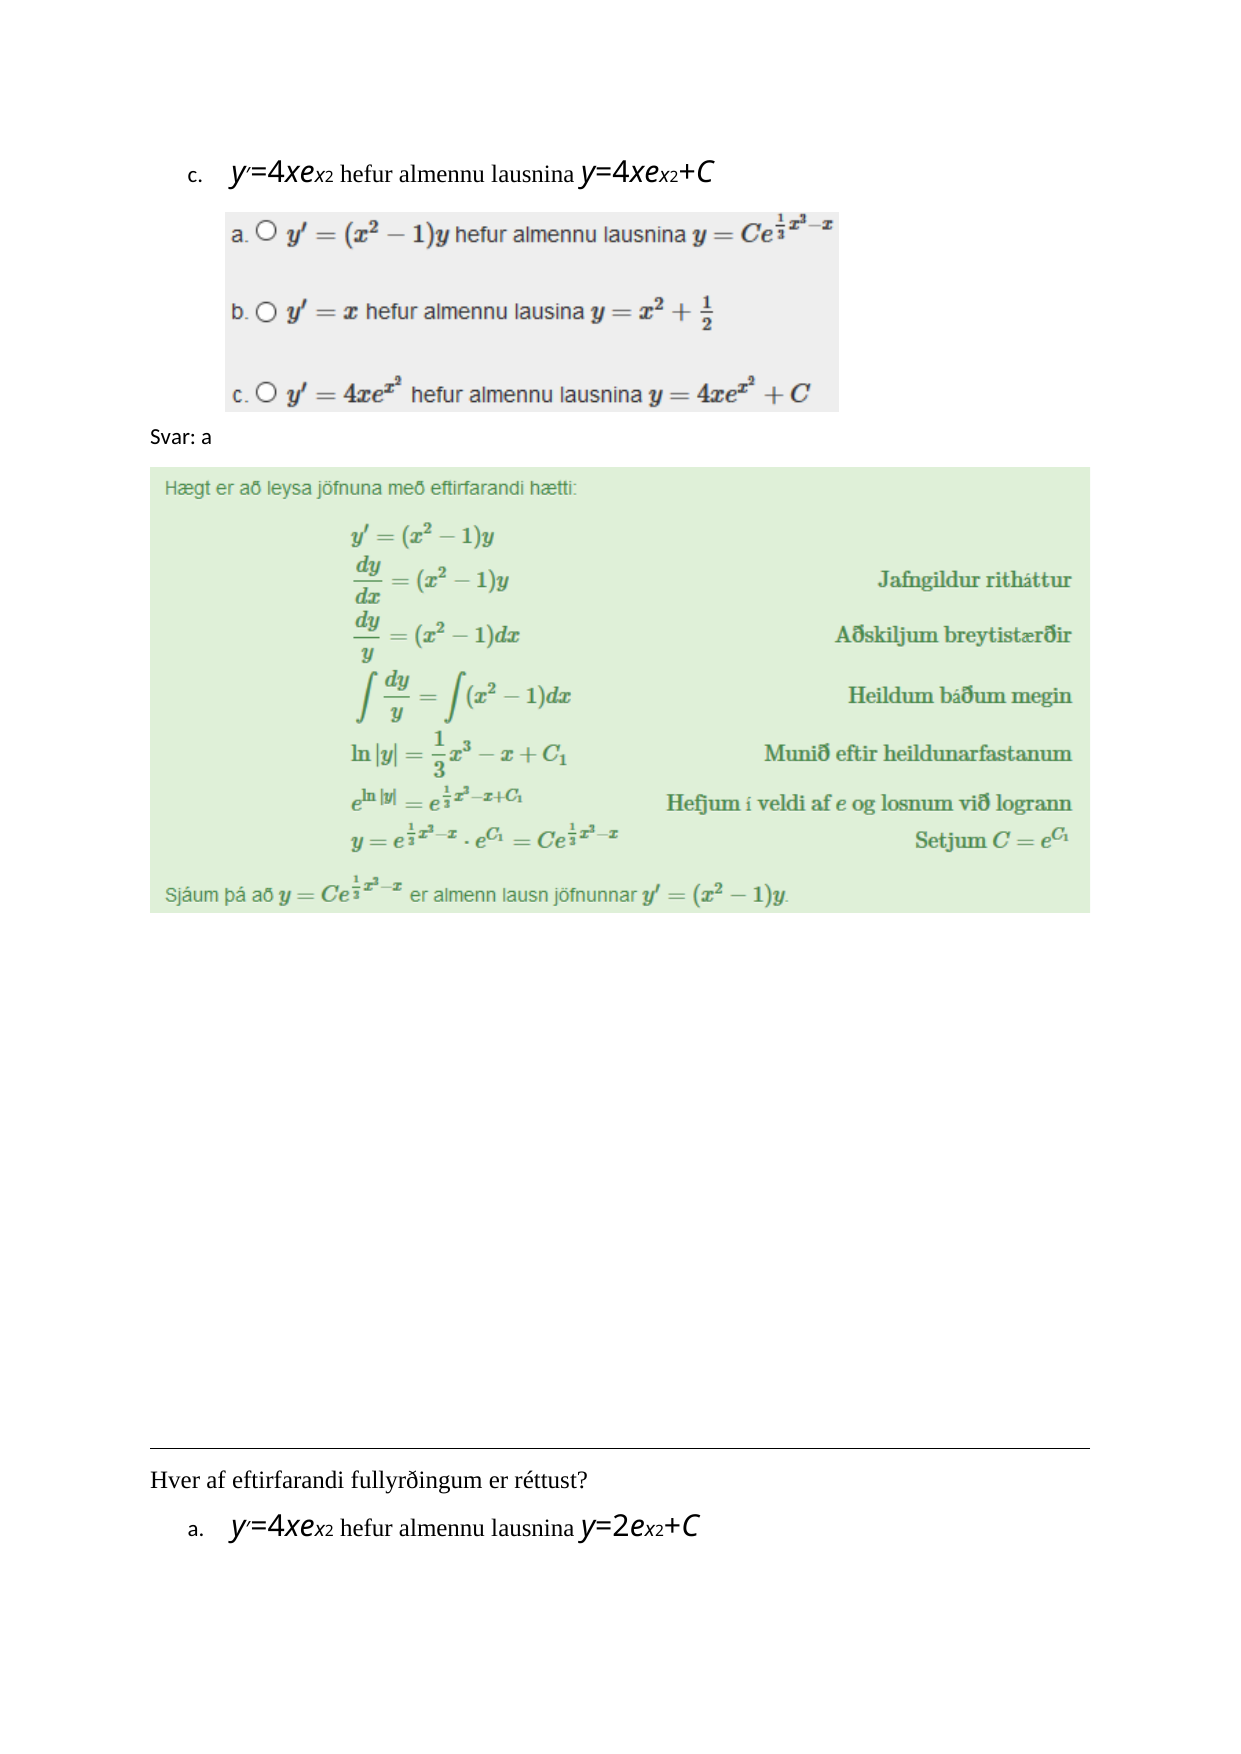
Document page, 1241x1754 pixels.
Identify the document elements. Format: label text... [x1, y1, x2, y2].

text Hver af eftirfarandi fullyrðingum er réttust? [150, 1465, 1090, 1494]
picture [225, 212, 839, 412]
list y′=4xex2 hefur almennu lausnina y=2ex2+C [187, 1504, 1090, 1546]
text Svar: a [150, 422, 1090, 450]
list y′=4xex2 hefur almennu lausnina y=4xex2+C [187, 150, 1090, 191]
picture [150, 467, 1091, 913]
